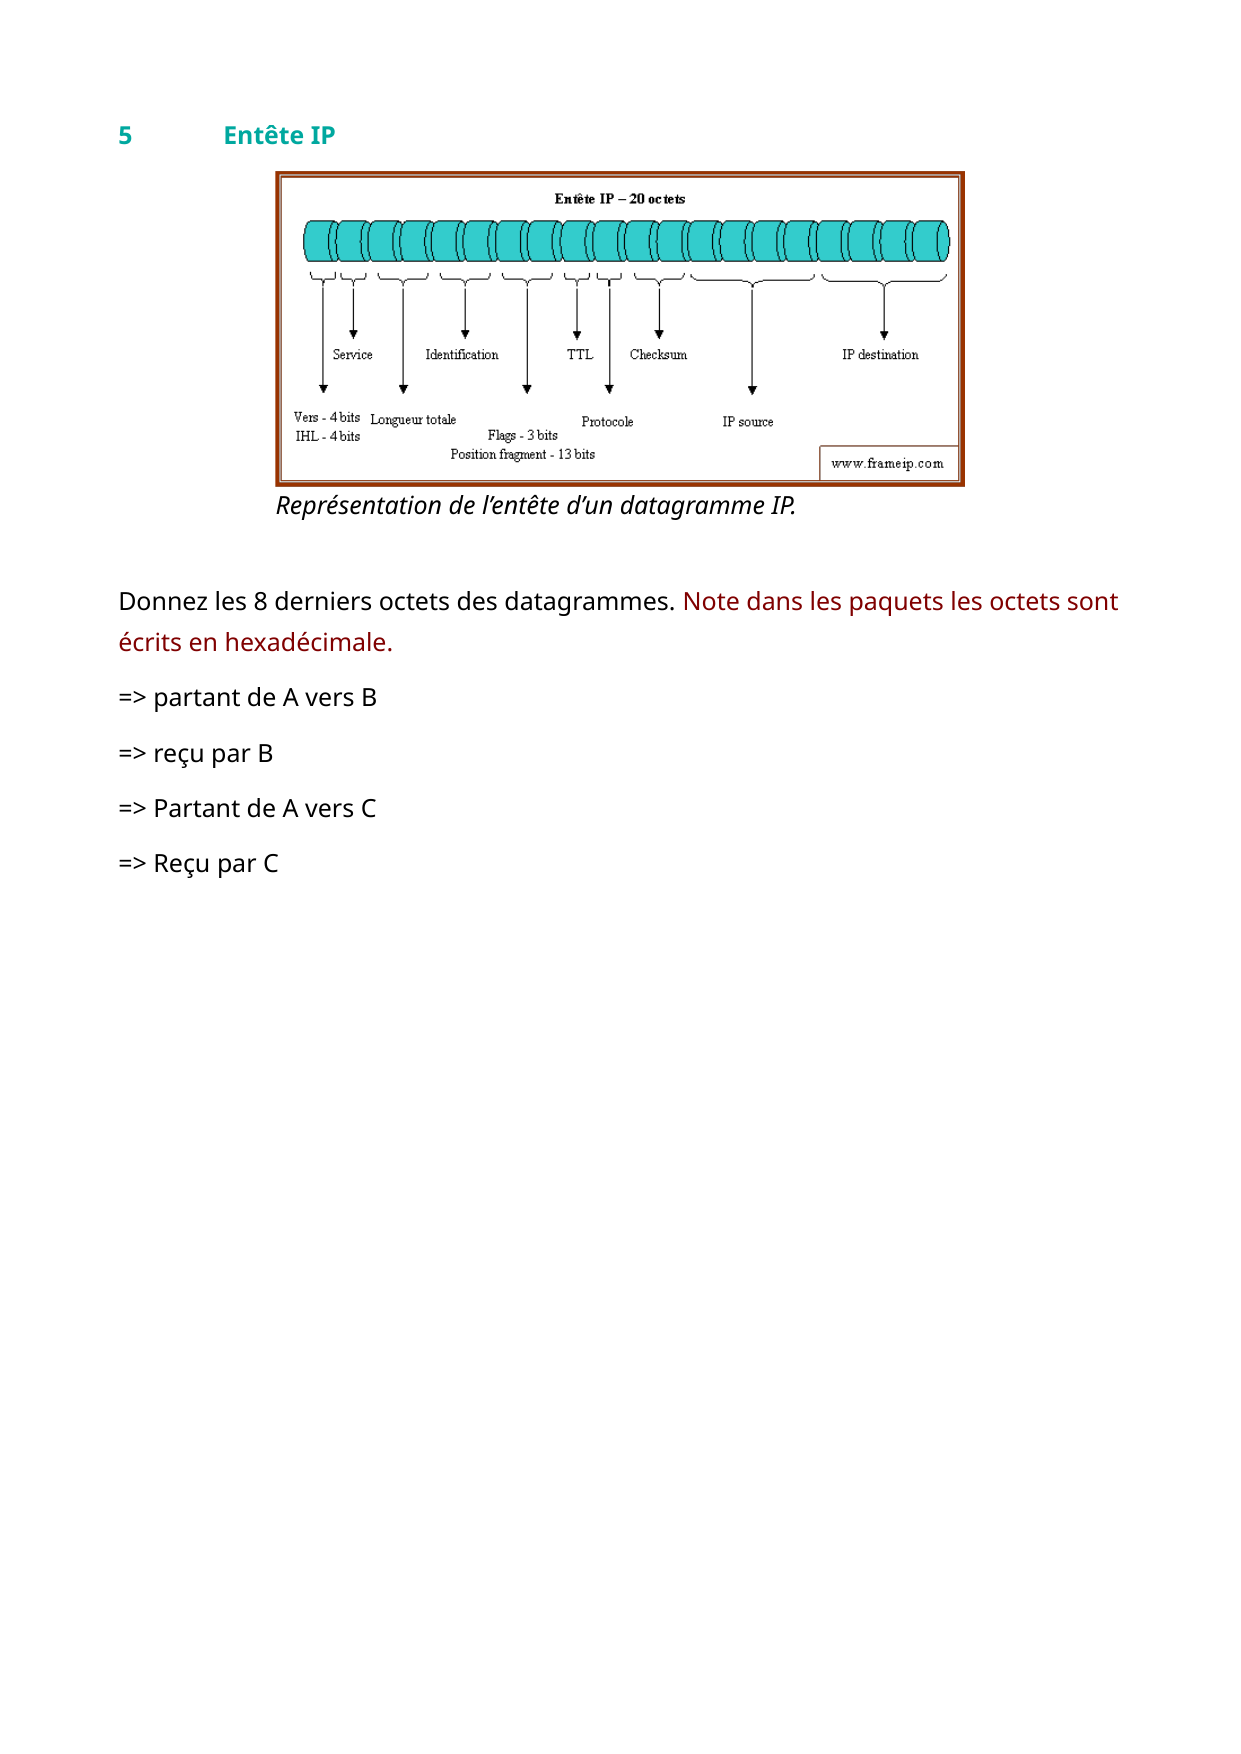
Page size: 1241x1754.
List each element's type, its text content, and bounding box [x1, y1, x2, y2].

text Représentation de l’entête d’un datagramme IP. [275, 488, 965, 521]
picture [275, 170, 965, 488]
text Donnez les 8 derniers octets des datagrammes. Note dans les paquets les octets sont écrits en hexadécimale. [118, 583, 1122, 658]
text => partant de A vers B [118, 680, 1122, 714]
text => reçu par B [118, 735, 1122, 769]
text => Partant de A vers C [118, 791, 1122, 825]
subtitle Entête IP [118, 118, 1122, 152]
text => Reçu par C [118, 846, 1122, 880]
